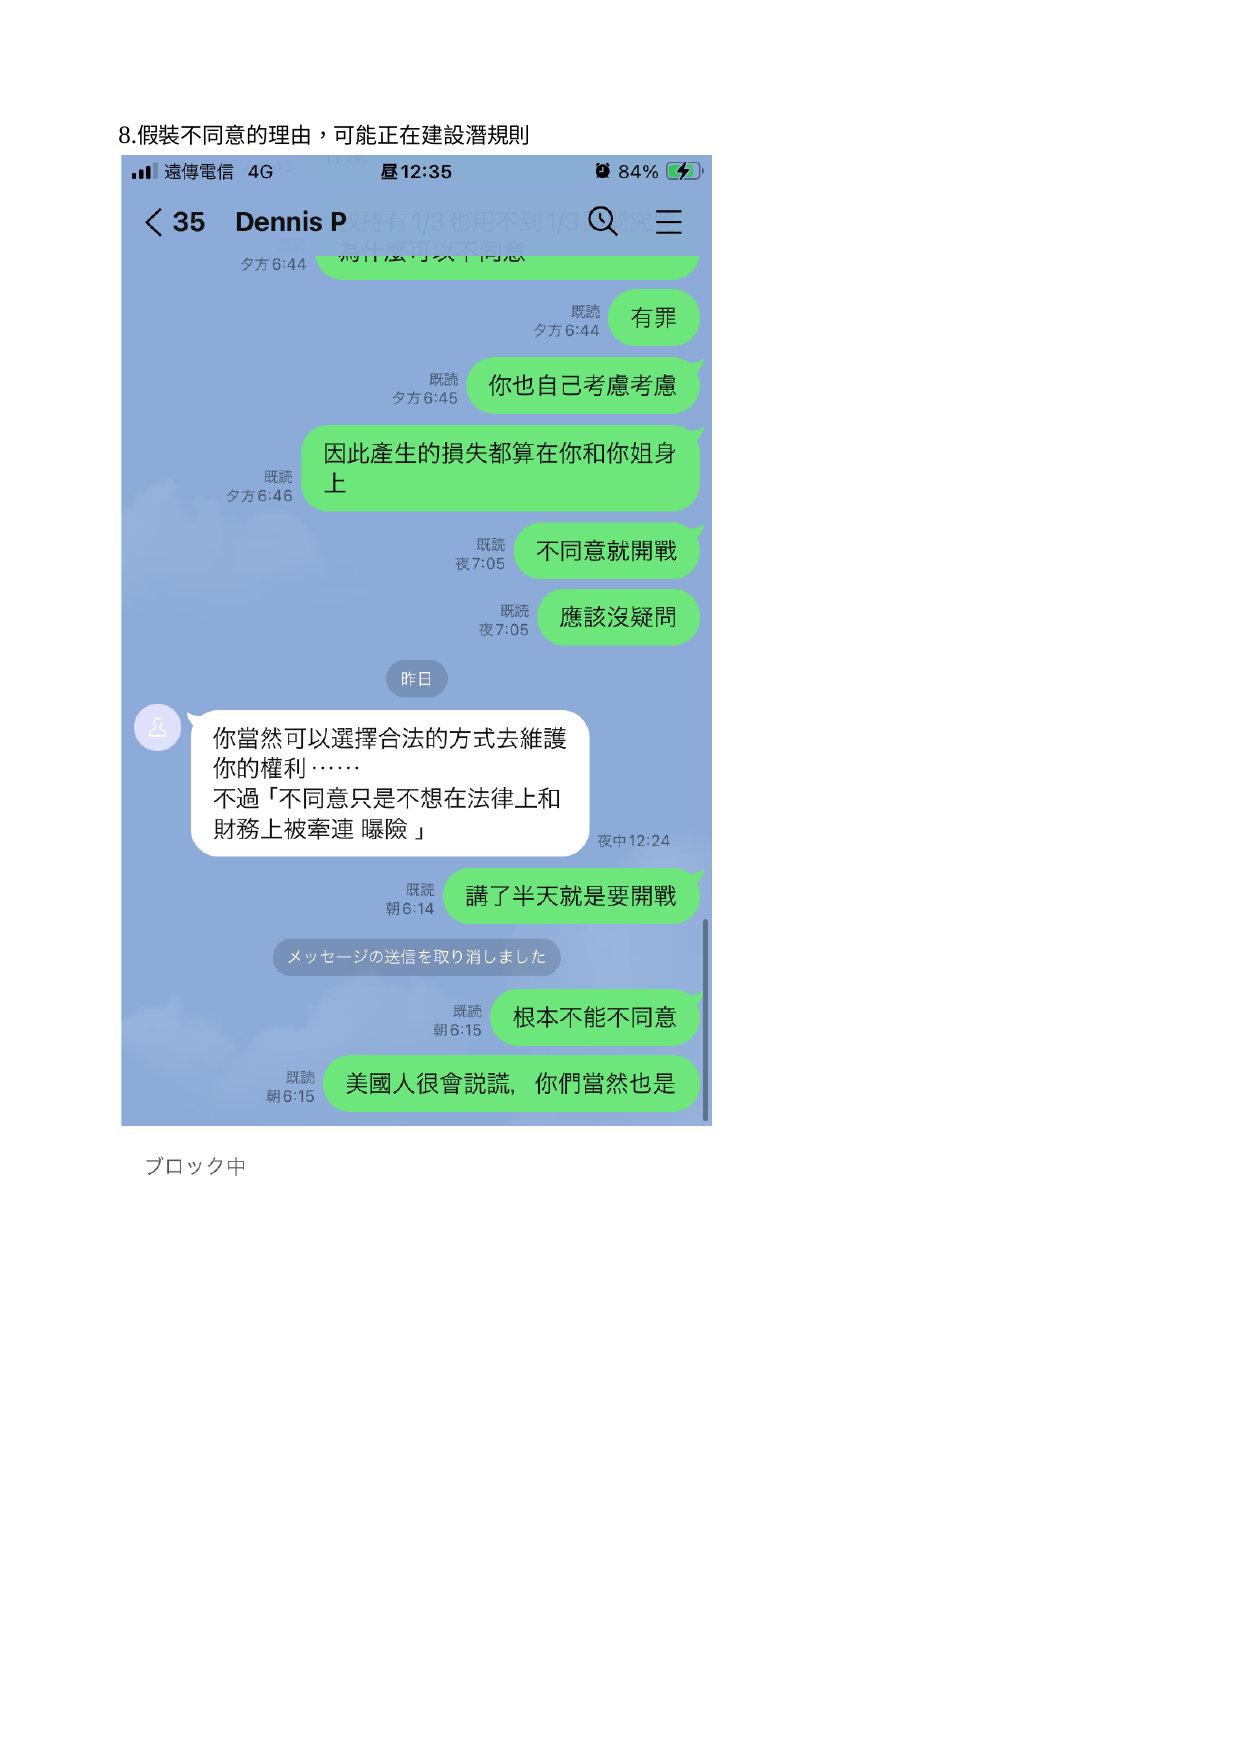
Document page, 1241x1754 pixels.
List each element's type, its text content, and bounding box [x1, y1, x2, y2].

picture [121, 155, 712, 1206]
text 8.假裝不同意的理由，可能正在建設潛規則 [118, 118, 1122, 150]
